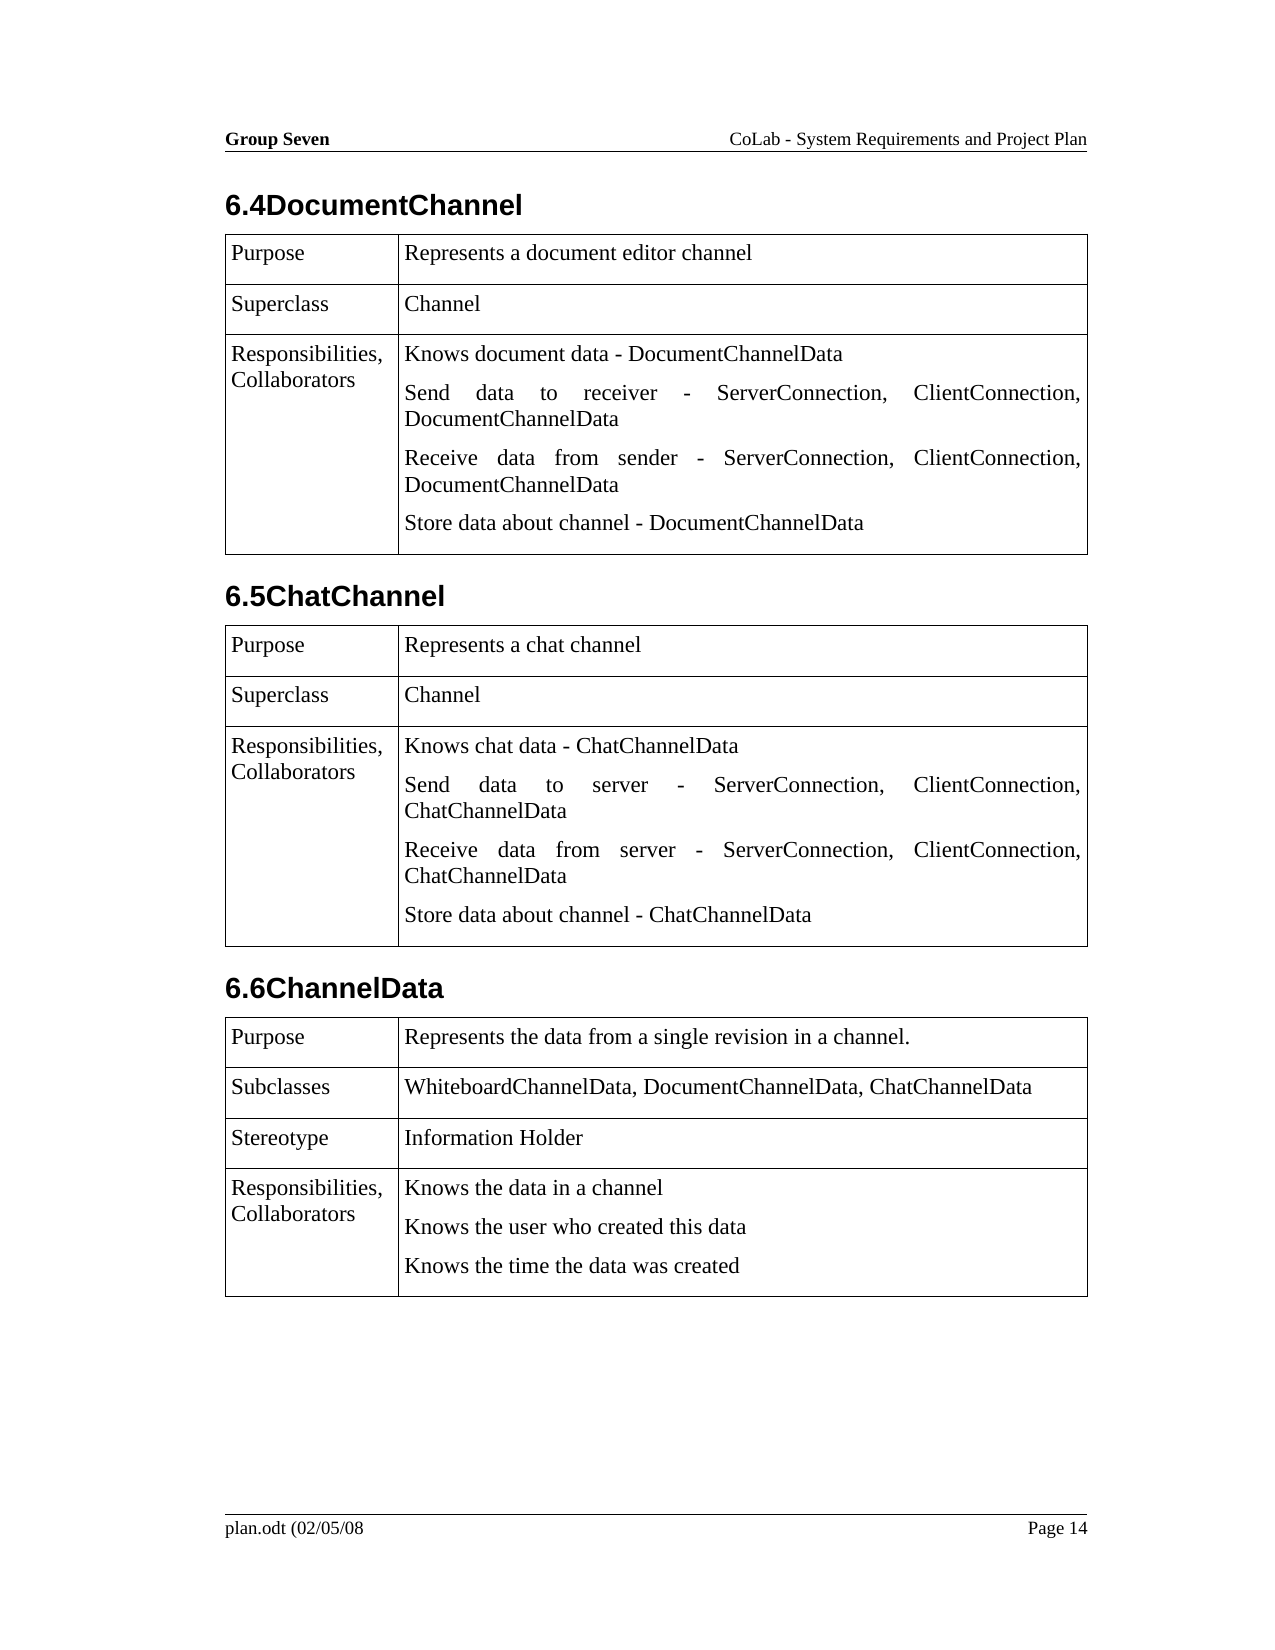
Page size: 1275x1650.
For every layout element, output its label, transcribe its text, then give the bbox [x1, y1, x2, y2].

table_cell Information Holder [399, 1119, 1087, 1168]
table_cell Knows the data in a channel Knows the user who created this data Knows the time the data was created [399, 1169, 1087, 1296]
table_cell WhiteboardChannelData, DocumentChannelData, ChatChannelData [399, 1068, 1087, 1118]
subtitle DocumentChannel [225, 187, 1087, 221]
table_header Purpose [226, 1018, 398, 1067]
table_header Purpose [226, 626, 398, 676]
table_cell Superclass [226, 285, 398, 334]
table_header Represents a chat channel [399, 626, 1087, 676]
table_header Purpose [226, 235, 398, 284]
table_cell Responsibilities, Collaborators [226, 727, 398, 946]
table_cell Knows chat data - ChatChannelData Send data to server - ServerConnection, ClientConnection, ChatChannelData Receive data from server - ServerConnection, ClientConnection, ChatChannelData Store data about channel - ChatChannelData [399, 727, 1087, 946]
table_cell Channel [399, 677, 1087, 726]
table_cell Responsibilities, Collaborators [226, 335, 398, 554]
table_cell Stereotype [226, 1119, 398, 1168]
table_header Represents the data from a single revision in a channel. [399, 1018, 1087, 1067]
table_cell Channel [399, 285, 1087, 334]
table_header Represents a document editor channel [399, 235, 1087, 284]
subtitle ChannelData [225, 971, 1087, 1004]
subtitle ChatChannel [225, 579, 1087, 613]
table_cell Knows document data - DocumentChannelData Send data to receiver - ServerConnection, ClientConnection, DocumentChannelData Receive data from sender - ServerConnection, ClientConnection, DocumentChannelData Store data about channel - DocumentChannelData [399, 335, 1087, 554]
table_cell Superclass [226, 677, 398, 726]
table_cell Responsibilities, Collaborators [226, 1169, 398, 1296]
table_cell Subclasses [226, 1068, 398, 1118]
